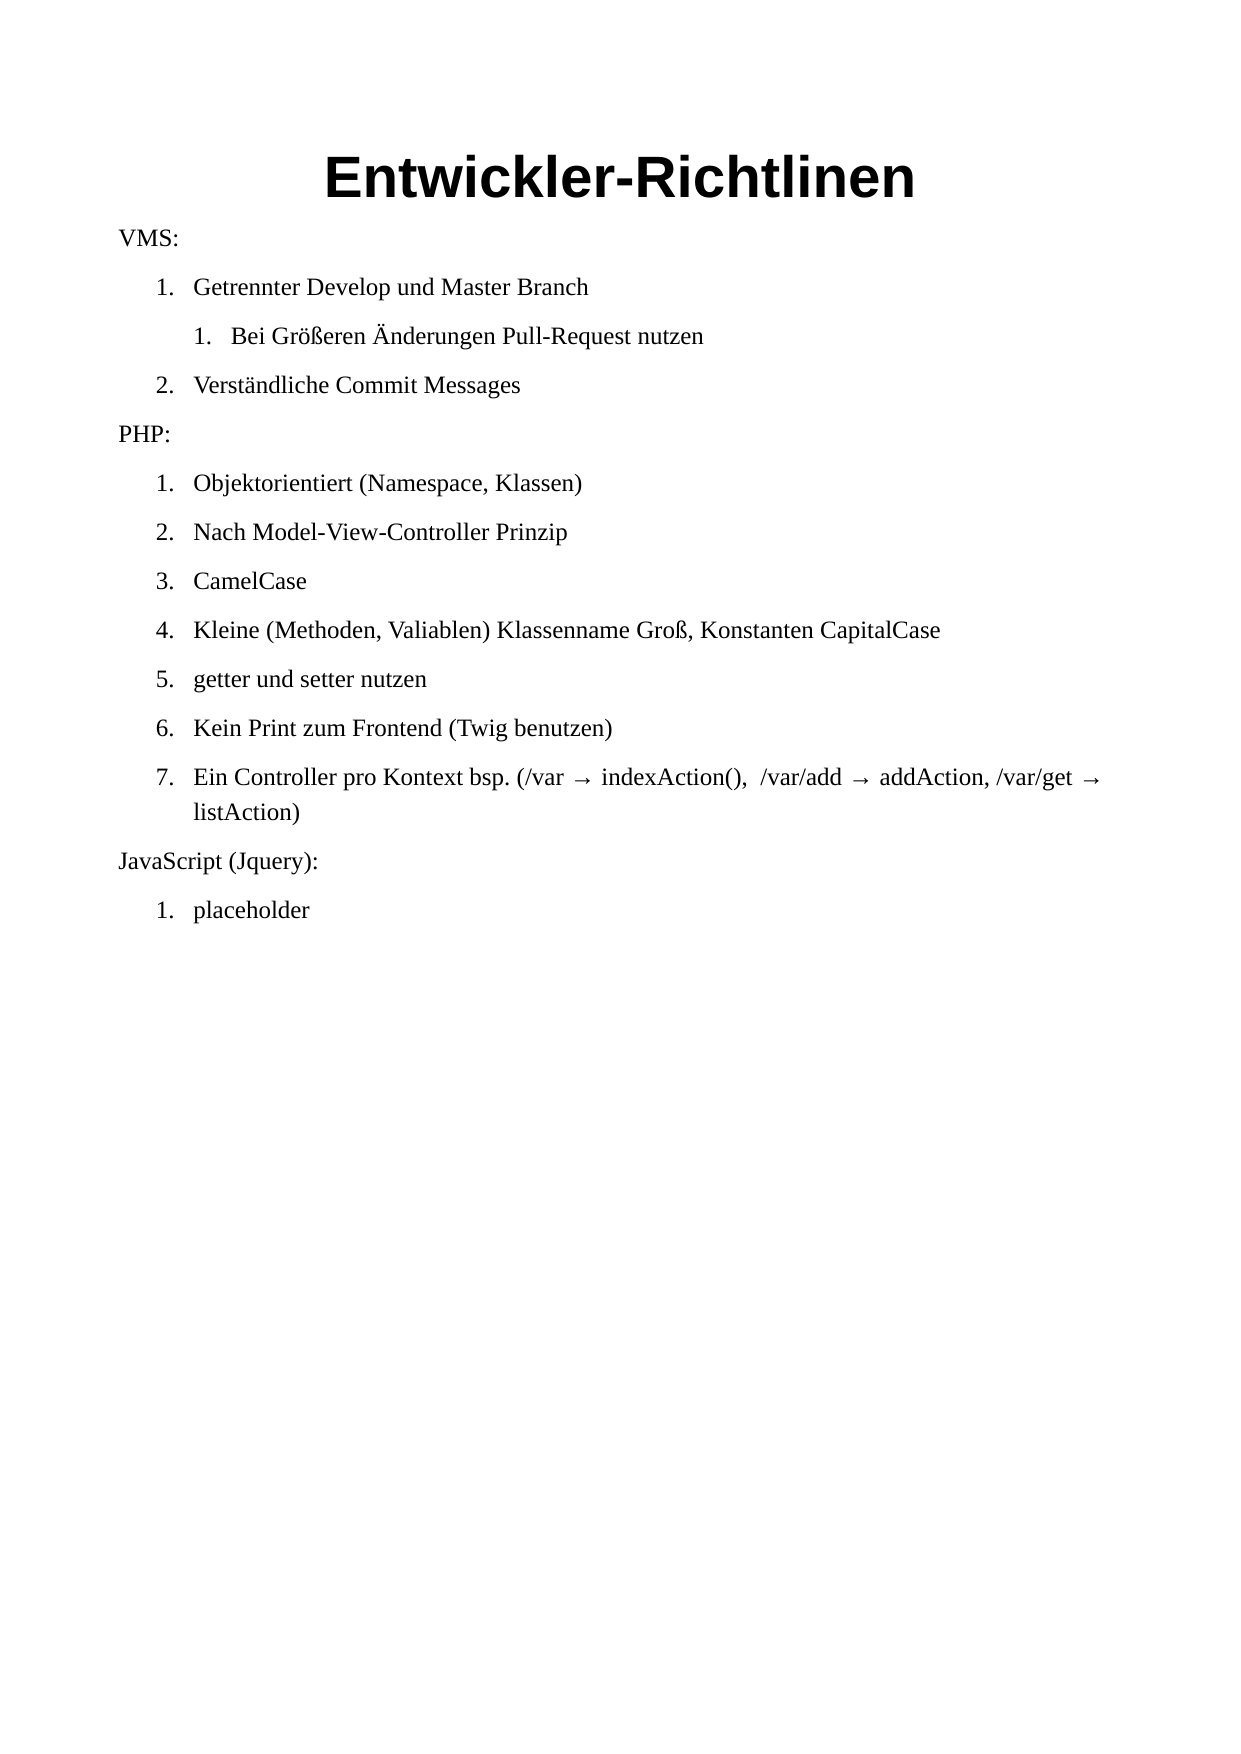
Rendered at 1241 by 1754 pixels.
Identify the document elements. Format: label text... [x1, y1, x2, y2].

list Bei Größeren Änderungen Pull-Request nutzen [193, 321, 1122, 349]
list Kleine (Methoden, Valiablen) Klassenname Groß, Konstanten CapitalCase [156, 615, 1122, 644]
list Kein Print zum Frontend (Twig benutzen) [156, 713, 1122, 742]
list Nach Model-View-Controller Prinzip [156, 517, 1122, 546]
list getter und setter nutzen [156, 664, 1122, 693]
text PHP: [118, 419, 1122, 448]
title Entwickler-Richtlinen [118, 143, 1122, 210]
list Verständliche Commit Messages [156, 370, 1122, 399]
text VMS: [118, 223, 1122, 251]
list CamelCase [156, 566, 1122, 595]
list Ein Controller pro Kontext bsp. (/var → indexAction(), /var/add → addAction, /var/get → listAction) [156, 762, 1122, 826]
text JavaScript (Jquery): [118, 846, 1122, 875]
list Objektorientiert (Namespace, Klassen) [156, 468, 1122, 497]
list placeholder [156, 895, 1122, 924]
list Getrennter Develop und Master Branch [156, 272, 1122, 301]
